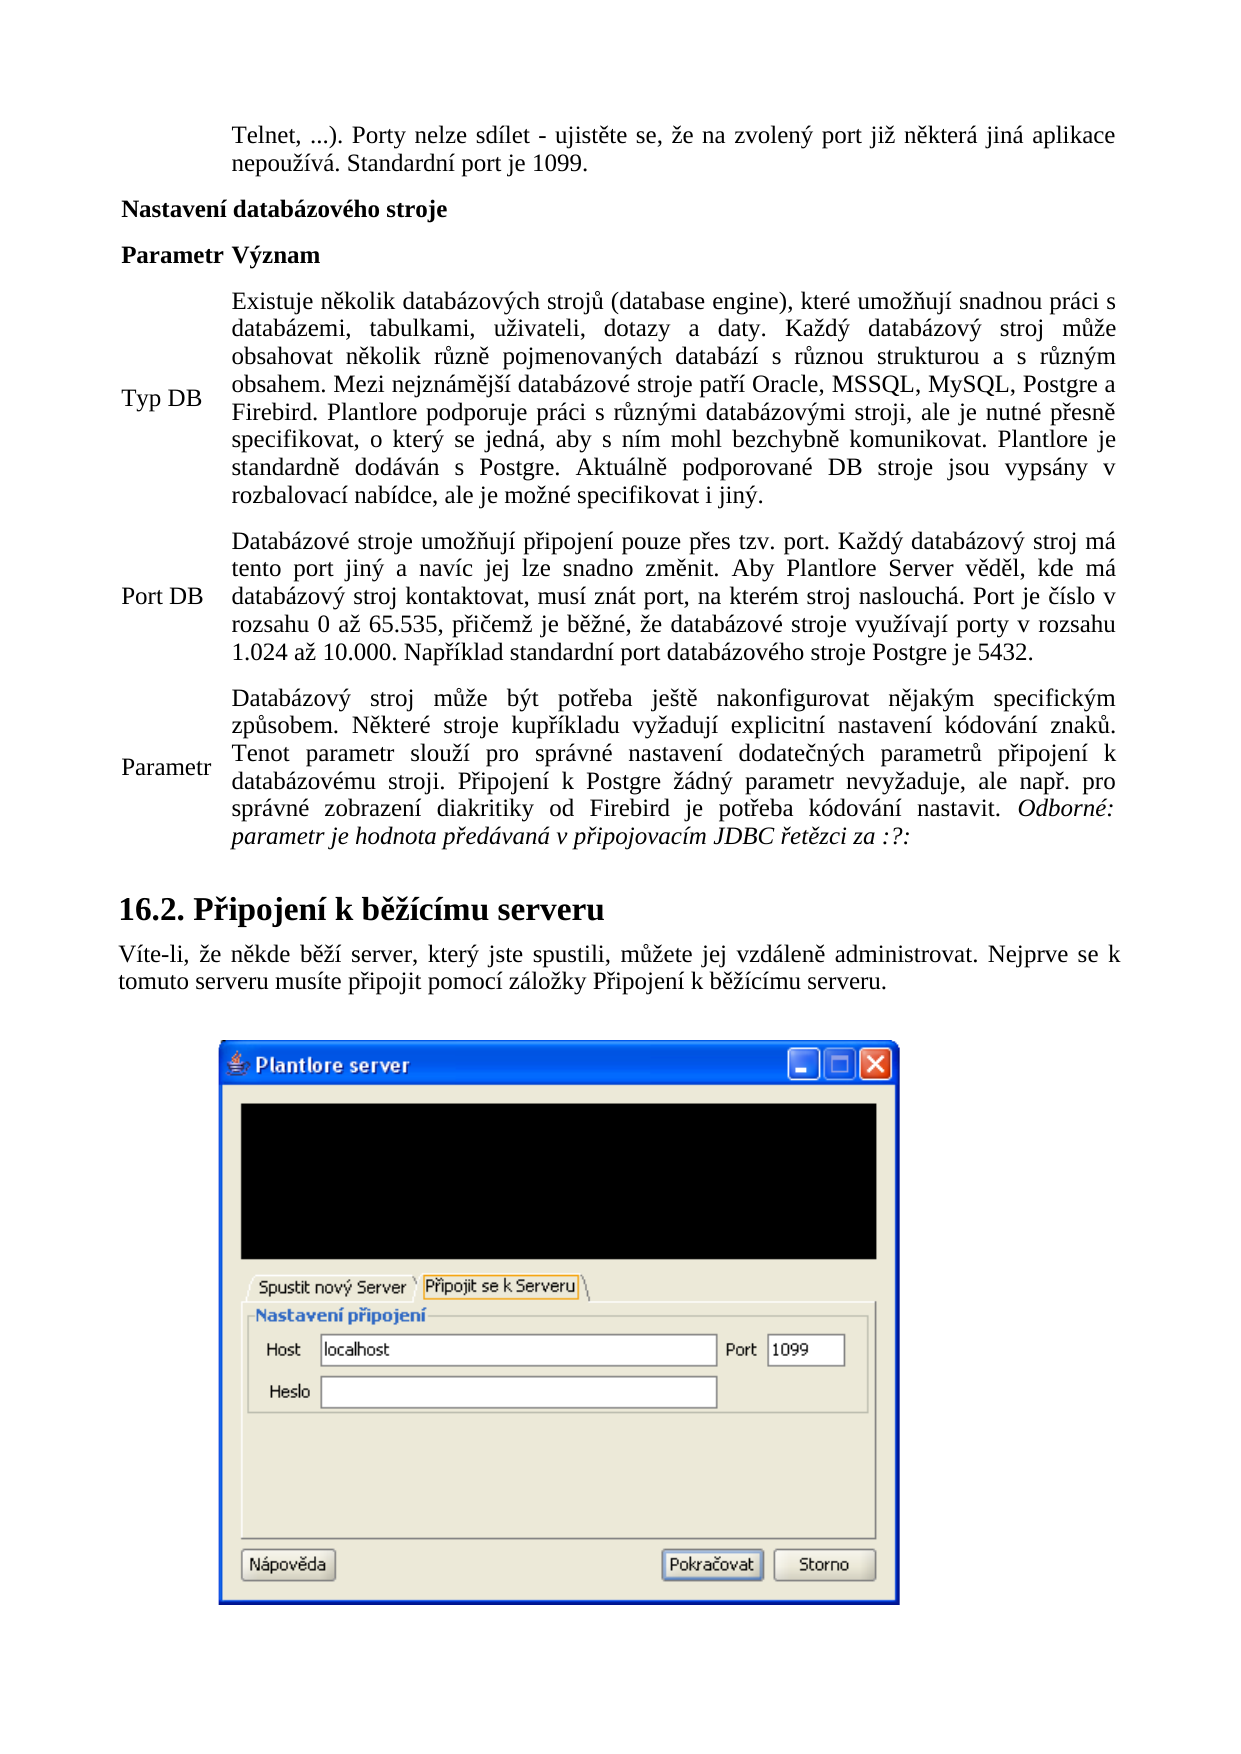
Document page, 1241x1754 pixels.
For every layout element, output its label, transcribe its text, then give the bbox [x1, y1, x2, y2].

picture [218, 1040, 900, 1605]
table_cell [118, 118, 228, 192]
table_cell Existuje několik databázových strojů (database engine), které umožňují snadnou práci s databázemi, tabulkami, uživateli, dotazy a daty. Každý databázový stroj může obsahovat několik různě pojmenovaných databází s různou strukturou a s různým obsahem. Mezi nejznámější databázové stroje patří Oracle, MSSQL, MySQL, Postgre a Firebird. Plantlore podporuje práci s různými databázovými stroji, ale je nutné přesně specifikovat, o který se jedná, aby s ním mohl bezchybně komunikovat. Plantlore je standardně dodáván s Postgre. Aktuálně podporované DB stroje jsou vypsány v rozbalovací nabídce, ale je možné specifikovat i jiný. [229, 284, 1120, 524]
table_cell Nastavení databázového stroje [118, 192, 1120, 238]
table_cell Port DB [118, 524, 228, 681]
subtitle 16.2. Připojení k běžícímu serveru [118, 890, 1122, 927]
text Víte-li, že někde běží server, který jste spustili, můžete jej vzdáleně administrovat. Nejprve se k tomuto serveru musíte připojit pomocí záložky Připojení k běžícímu serveru. [118, 940, 1122, 995]
table_cell Parametr [118, 238, 228, 284]
table_cell Telnet, ...). Porty nelze sdílet - ujistěte se, že na zvolený port již některá jiná aplikace nepoužívá. Standardní port je 1099. [229, 118, 1120, 192]
table_cell Význam [229, 238, 1120, 284]
table_cell Databázový stroj může být potřeba ještě nakonfigurovat nějakým specifickým způsobem. Některé stroje kupříkladu vyžadují explicitní nastavení kódování znaků. Tenot parametr slouží pro správné nastavení dodatečných parametrů připojení k databázovému stroji. Připojení k Postgre žádný parametr nevyžaduje, ale např. pro správné zobrazení diakritiky od Firebird je potřeba kódování nastavit. Odborné: parametr je hodnota předávaná v připojovacím JDBC řetězci za :?: [229, 681, 1120, 865]
table_cell Databázové stroje umožňují připojení pouze přes tzv. port. Každý databázový stroj má tento port jiný a navíc jej lze snadno změnit. Aby Plantlore Server věděl, kde má databázový stroj kontaktovat, musí znát port, na kterém stroj naslouchá. Port je číslo v rozsahu 0 až 65.535, přičemž je běžné, že databázové stroje využívají porty v rozsahu 1.024 až 10.000. Například standardní port databázového stroje Postgre je 5432. [229, 524, 1120, 681]
table_cell Typ DB [118, 284, 228, 524]
table_cell Parametr [118, 681, 228, 865]
